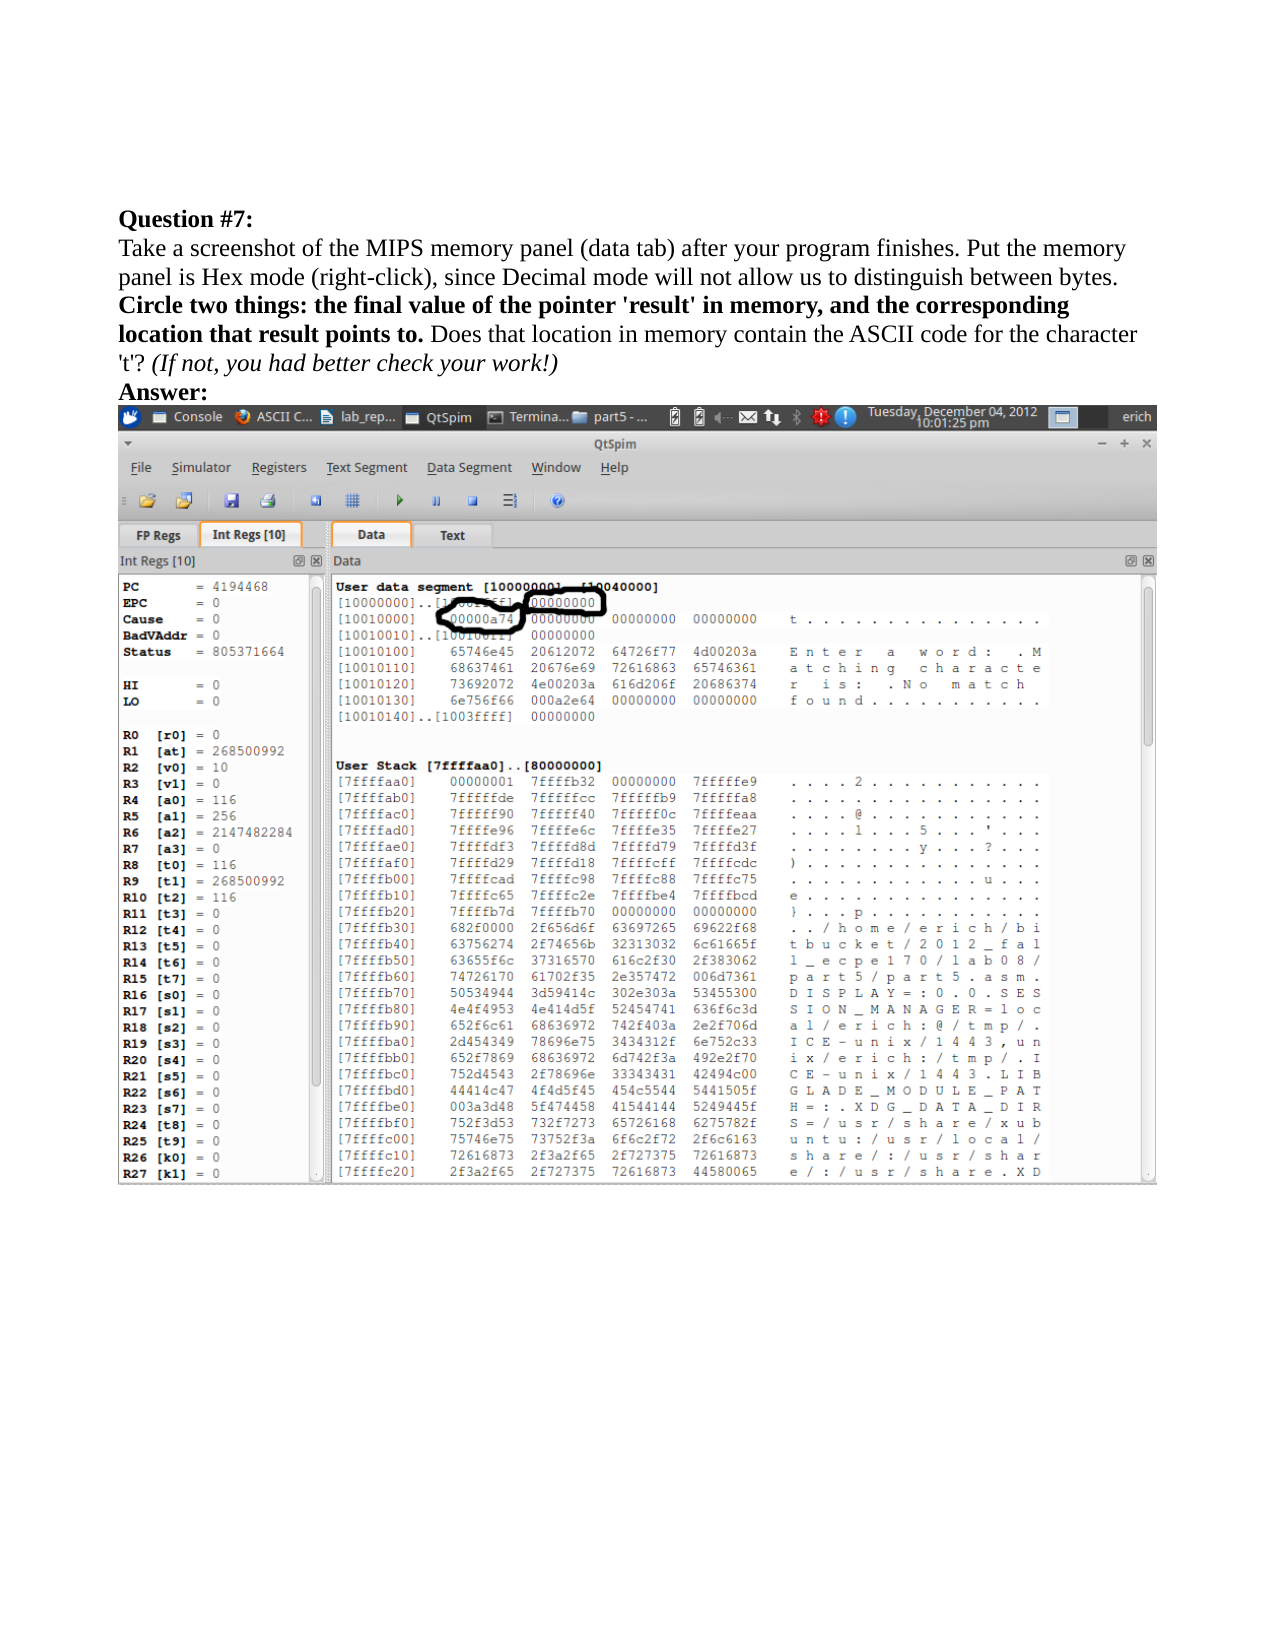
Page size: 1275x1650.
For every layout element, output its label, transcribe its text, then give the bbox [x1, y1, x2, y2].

text Answer: [118, 377, 1157, 405]
picture [118, 405, 1157, 1185]
text Take a screenshot of the MIPS memory panel (data tab) after your program finishes. Put the memory panel is Hex mode (right-click), since Decimal mode will not allow us to distinguish between bytes. Circle two things: the final value of the pointer 'result' in memory, and the corresponding location that result points to. Does that location in memory contain the ASCII code for the character 't'? (If not, you had better check your work!) [118, 233, 1157, 377]
text Question #7: [118, 204, 1157, 233]
